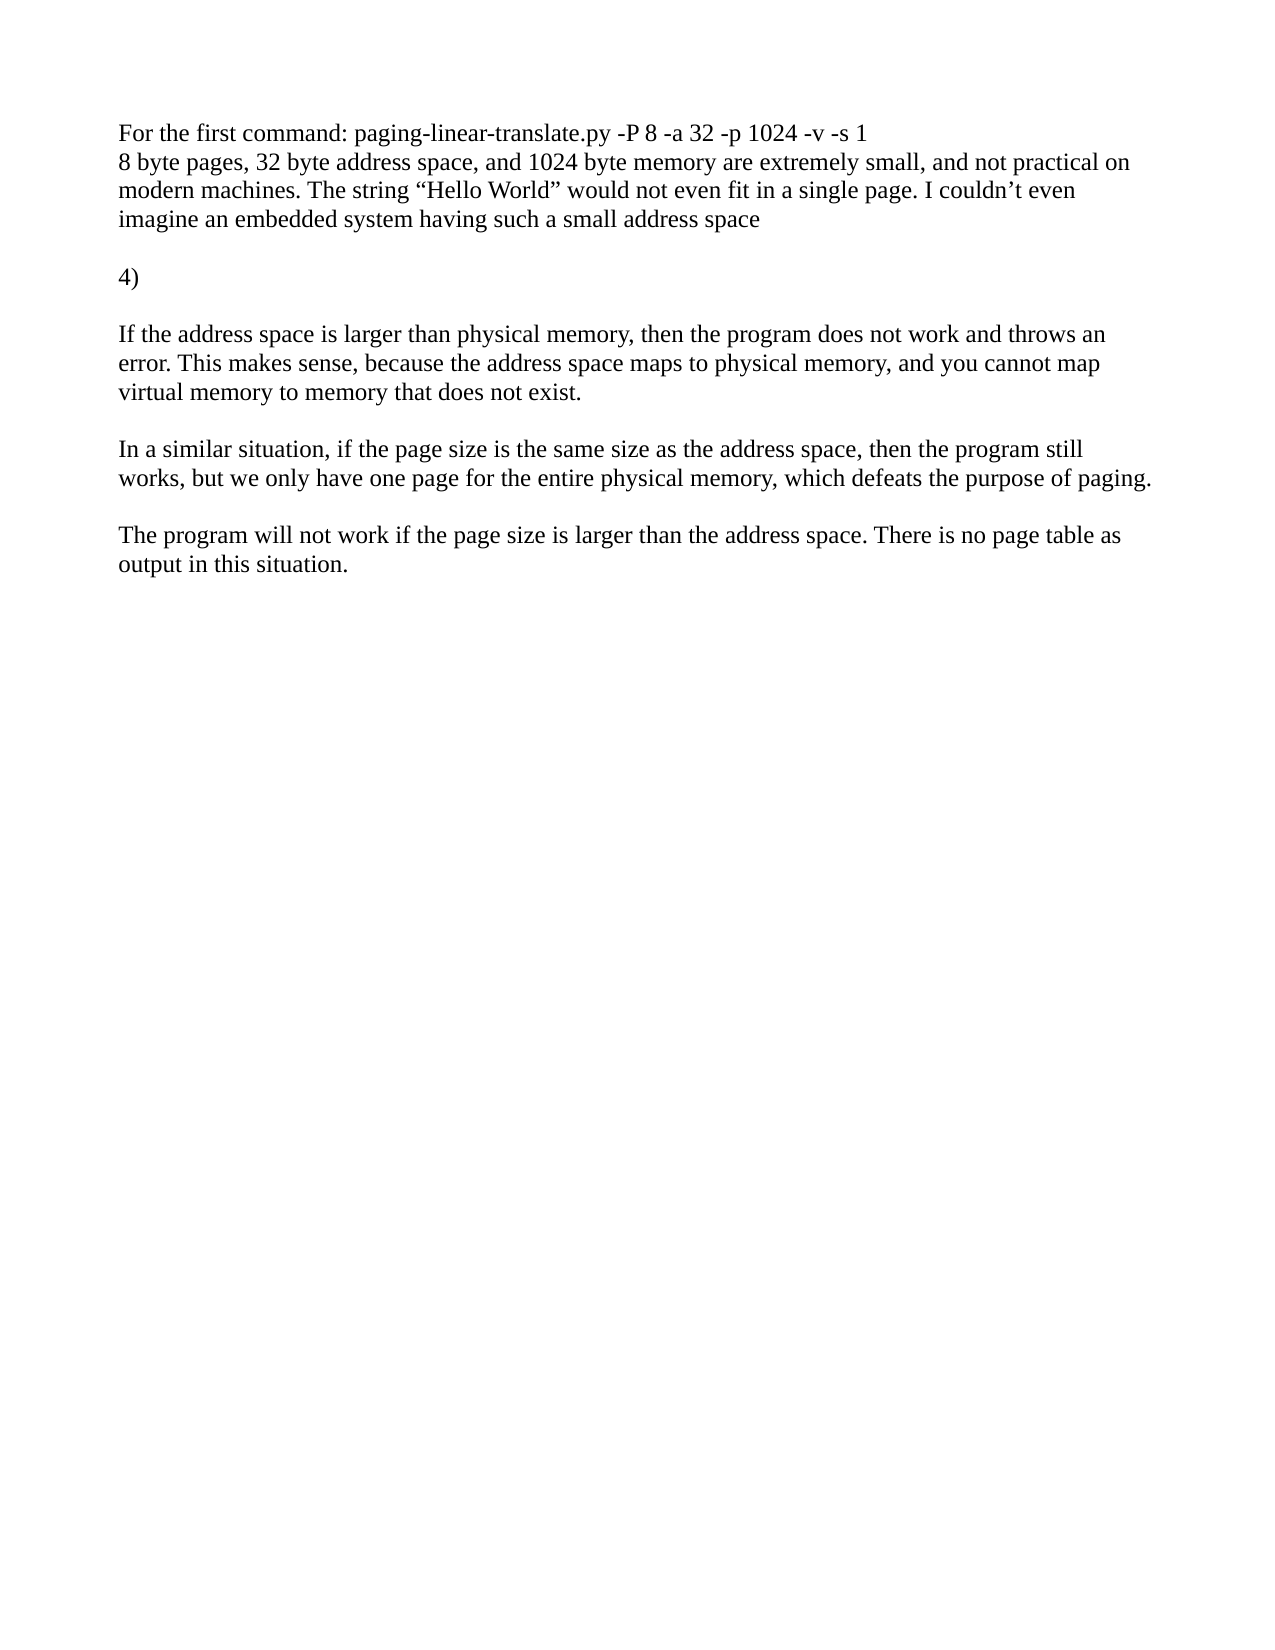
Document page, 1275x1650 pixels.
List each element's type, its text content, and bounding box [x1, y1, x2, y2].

text In a similar situation, if the page size is the same size as the address space, then the program still works, but we only have one page for the entire physical memory, which defeats the purpose of paging. [118, 434, 1157, 492]
text 4) [118, 262, 1157, 291]
text 8 byte pages, 32 byte address space, and 1024 byte memory are extremely small, and not practical on modern machines. The string “Hello World” would not even fit in a single page. I couldn’t even imagine an embedded system having such a small address space [118, 147, 1157, 233]
text The program will not work if the page size is larger than the address space. There is no page table as output in this situation. [118, 521, 1157, 578]
text For the first command: paging-linear-translate.py -P 8 -a 32 -p 1024 -v -s 1 [118, 118, 1157, 147]
text If the address space is larger than physical memory, then the program does not work and throws an error. This makes sense, because the address space maps to physical memory, and you cannot map virtual memory to memory that does not exist. [118, 319, 1157, 406]
